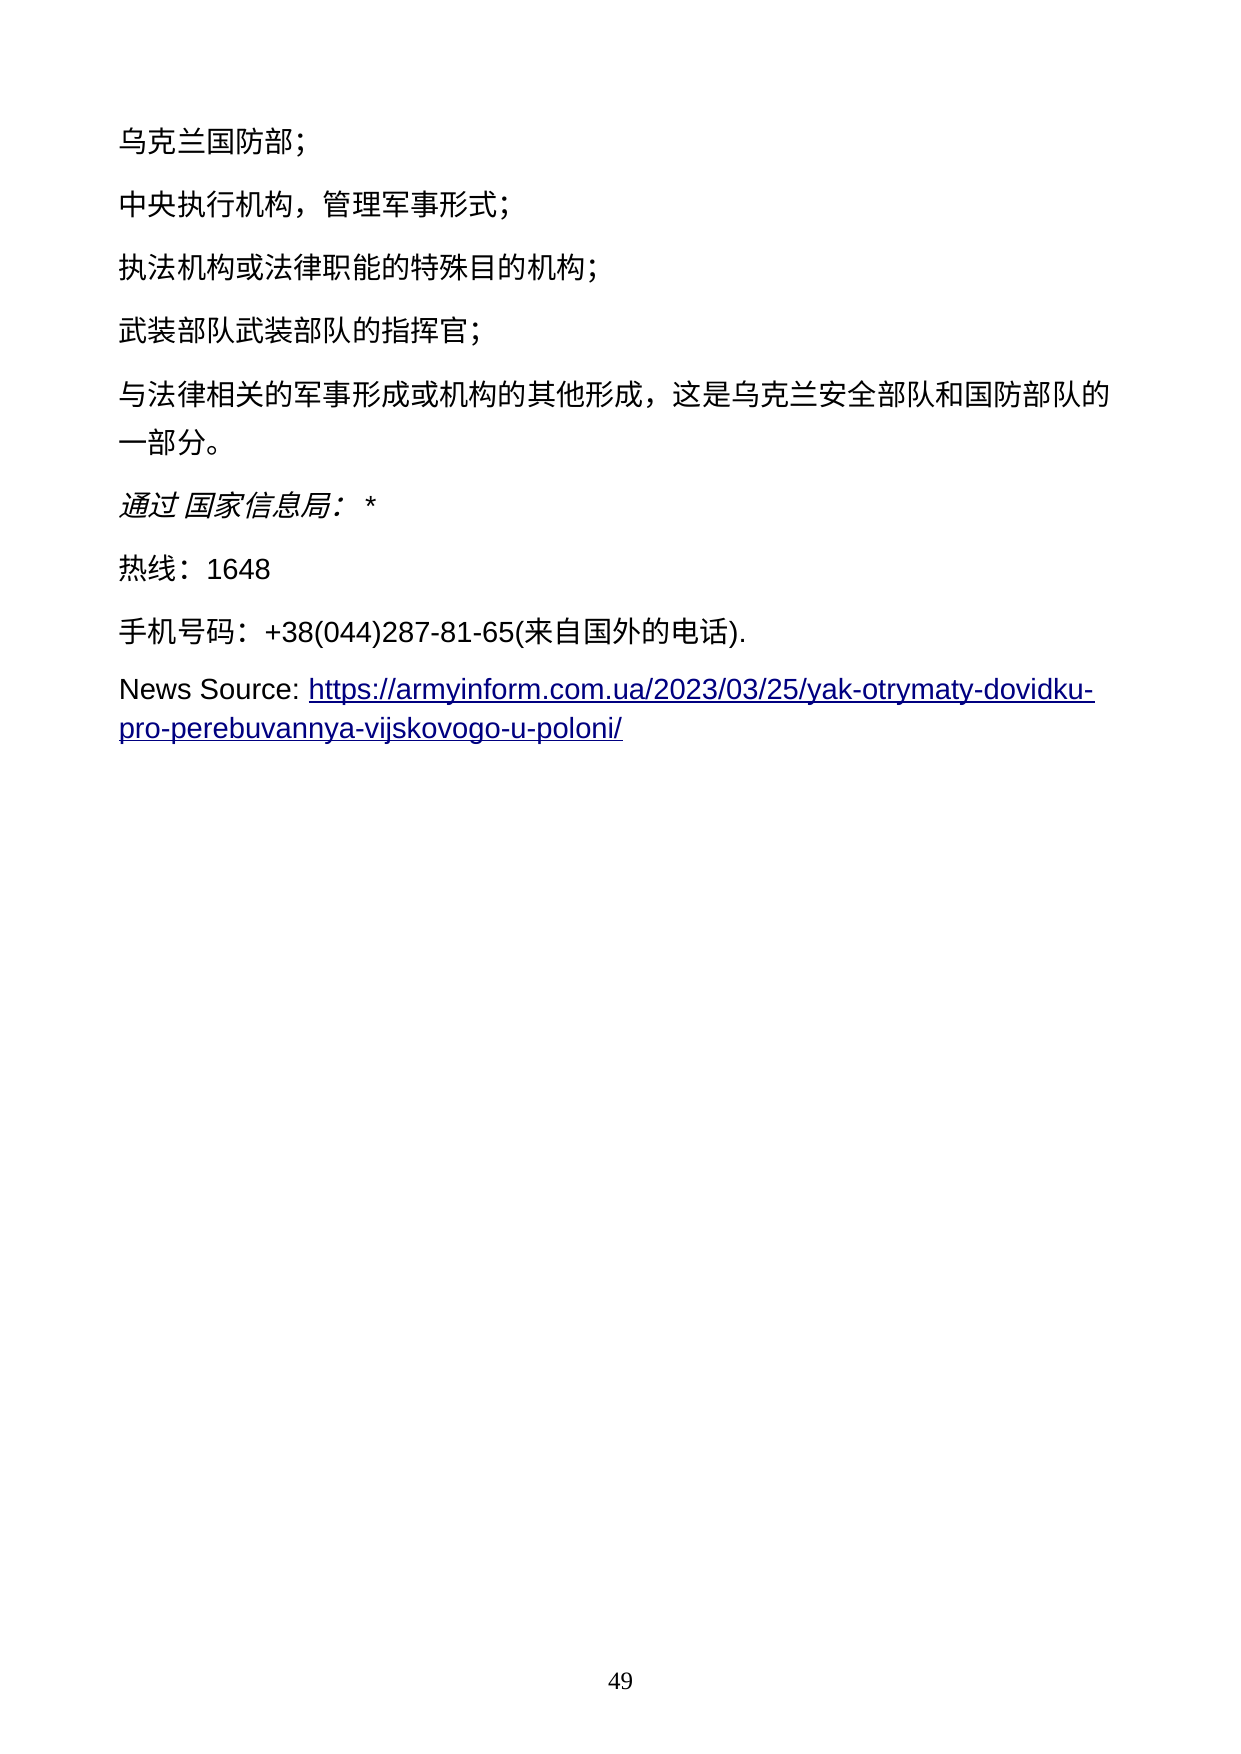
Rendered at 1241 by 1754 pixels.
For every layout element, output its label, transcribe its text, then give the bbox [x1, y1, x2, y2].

text News Source: https://armyinform.com.ua/2023/03/25/yak-otrymaty-dovidku-pro-perebuvannya-vijskovogo-u-poloni/ [118, 672, 1122, 744]
text 武装部队武装部队的指挥官； [118, 308, 1122, 350]
text 热线：1648 [118, 546, 1122, 588]
text 通过 国家信息局： * [118, 483, 1122, 525]
text 与法律相关的军事形成或机构的其他形成，这是乌克兰安全部队和国防部队的一部分。 [118, 371, 1122, 462]
text 执法机构或法律职能的特殊目的机构； [118, 245, 1122, 287]
text 乌克兰国防部； [118, 118, 1122, 161]
text 中央执行机构，管理军事形式； [118, 182, 1122, 224]
text 手机号码：+38(044)287-81-65(来自国外的电话). [118, 609, 1122, 651]
